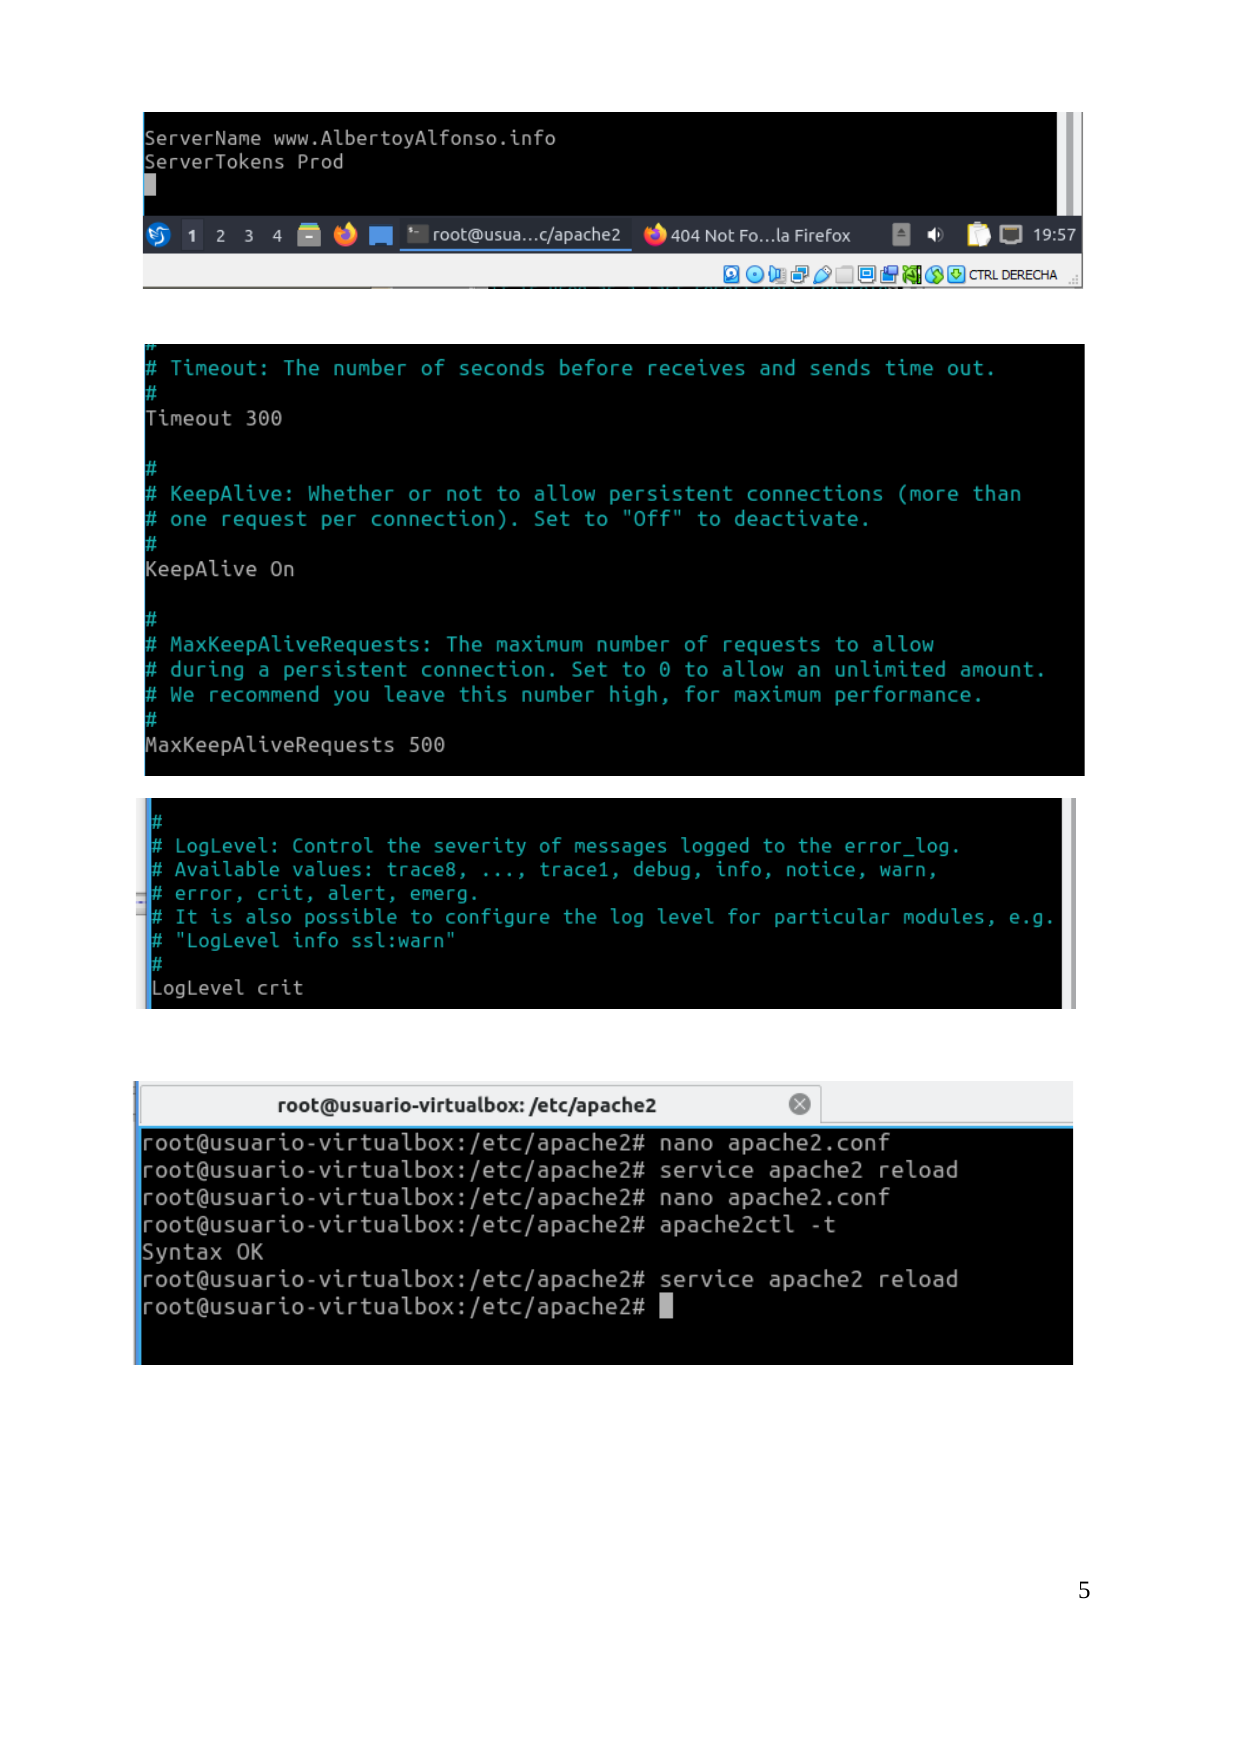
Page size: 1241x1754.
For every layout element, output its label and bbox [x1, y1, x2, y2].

picture [132, 1081, 1074, 1365]
picture [144, 344, 1085, 776]
picture [135, 798, 1076, 1009]
picture [142, 112, 1084, 289]
